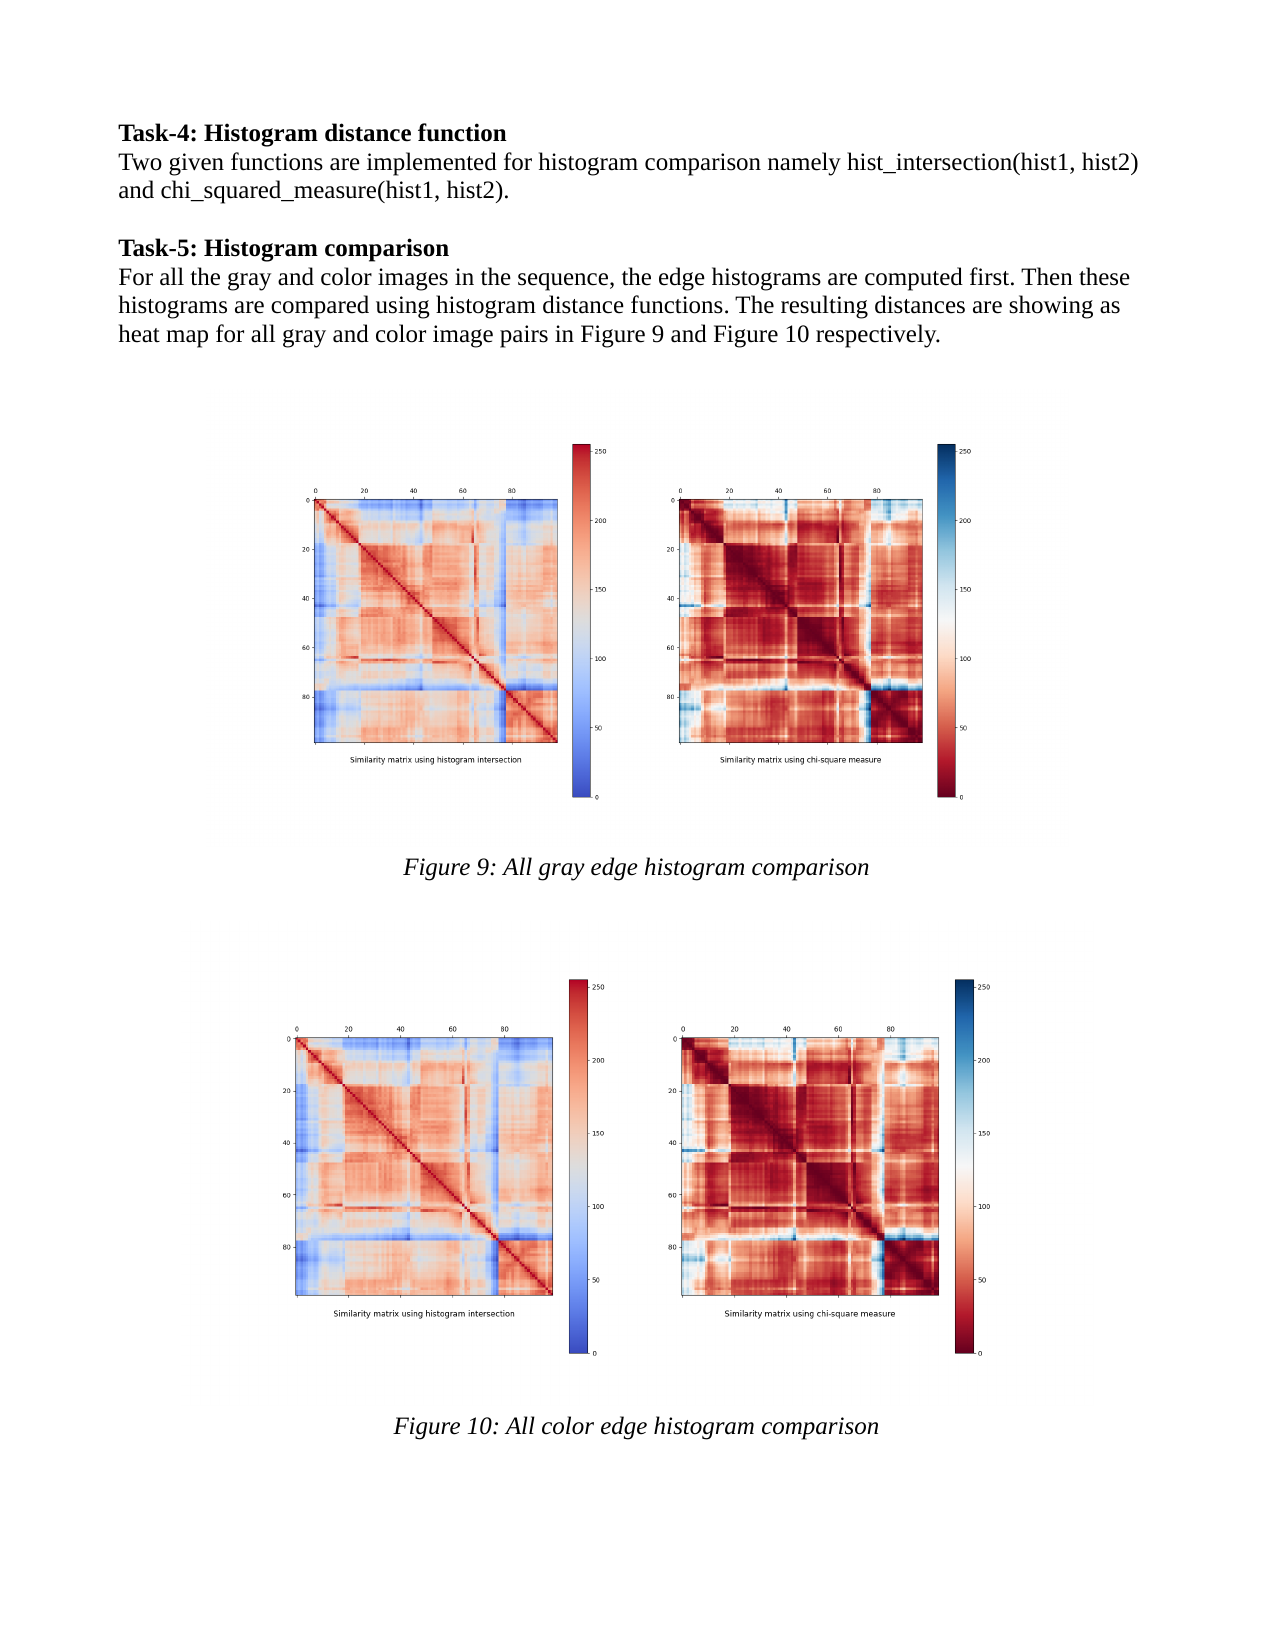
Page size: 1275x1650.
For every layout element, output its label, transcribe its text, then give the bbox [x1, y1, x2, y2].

text Figure 10: All color edge histogram comparison [167, 922, 1108, 1439]
picture [206, 389, 1069, 847]
text Figure 9: All gray edge histogram comparison [193, 389, 1082, 881]
text Task-5: Histogram comparison [118, 233, 1157, 262]
text Task-4: Histogram distance function [118, 118, 1157, 147]
text For all the gray and color images in the sequence, the edge histograms are computed first. Then these histograms are compared using histogram distance functions. The resulting distances are showing as heat map for all gray and color image pairs in Figure 9 and Figure 10 respectively. [118, 262, 1157, 348]
picture [181, 921, 1094, 1406]
text Two given functions are implemented for histogram comparison namely hist_intersection(hist1, hist2) and chi_squared_measure(hist1, hist2). [118, 147, 1157, 204]
